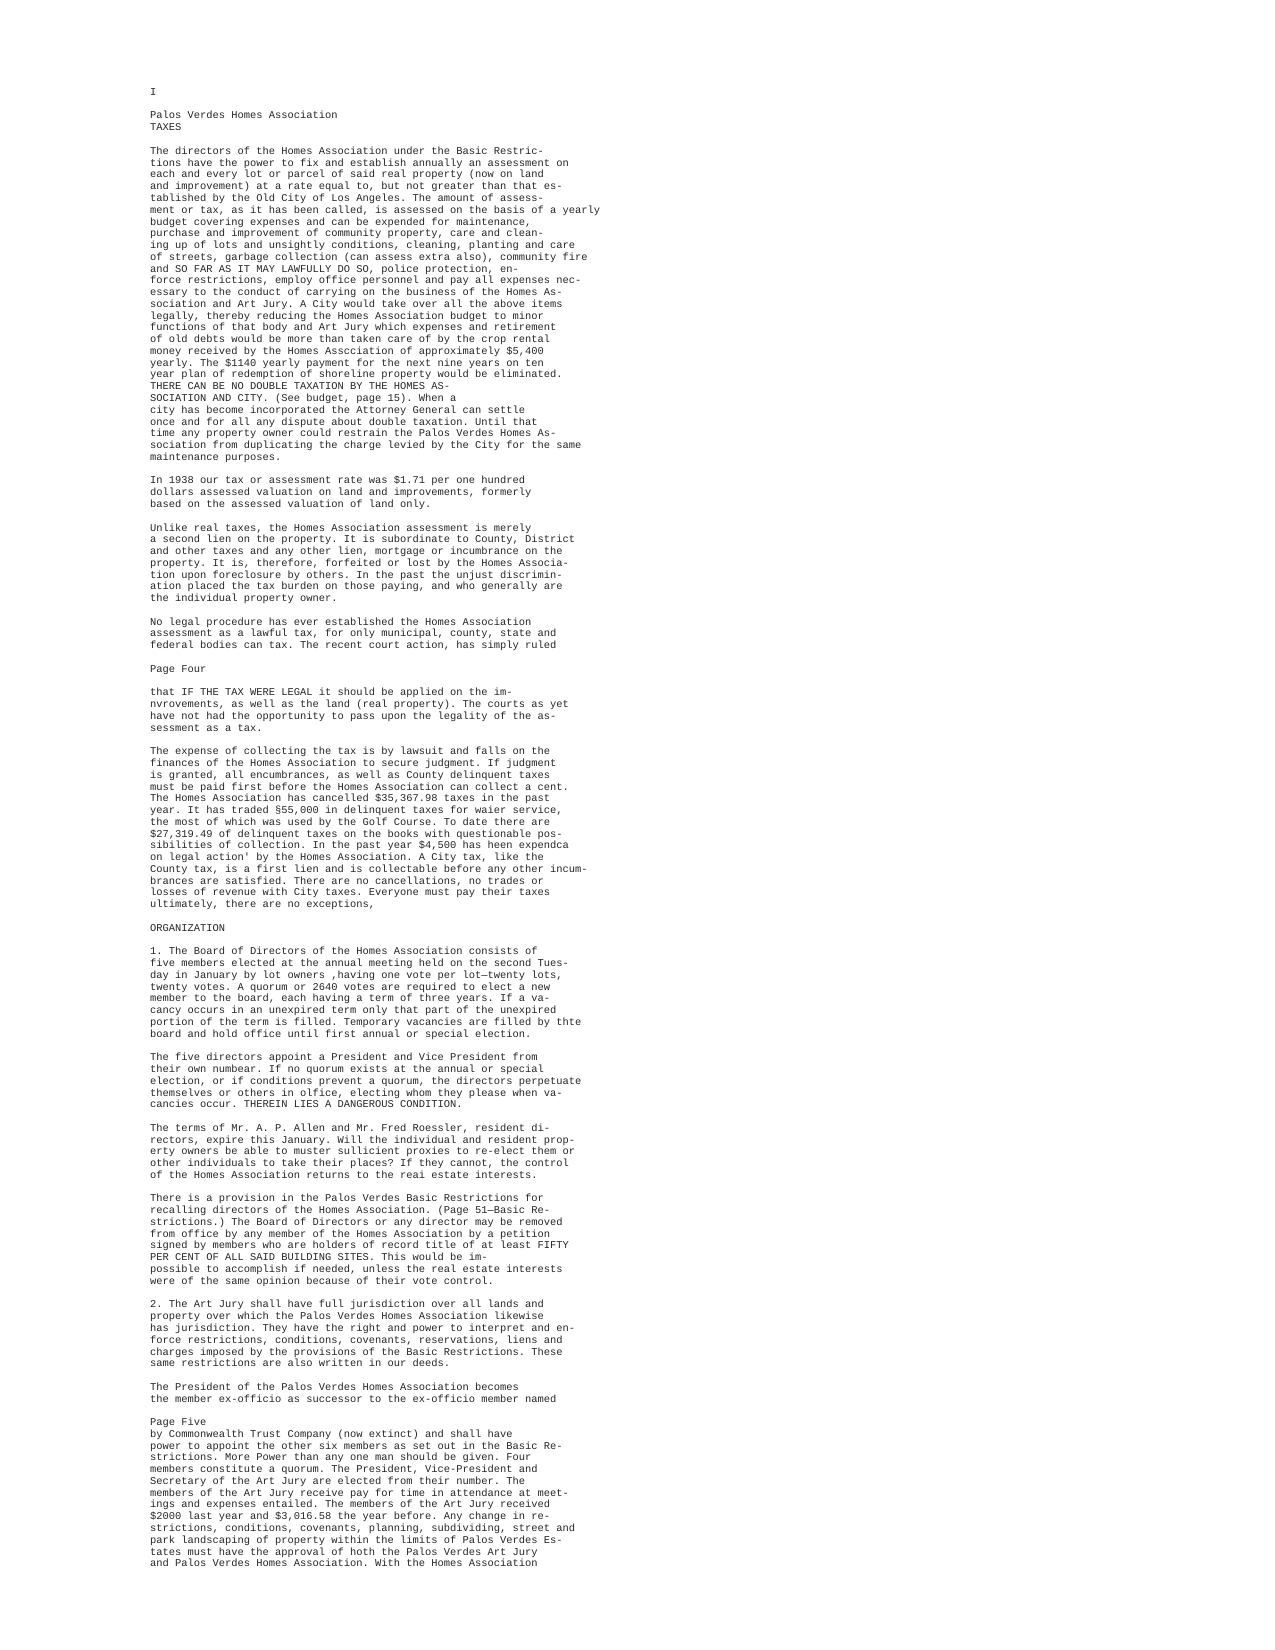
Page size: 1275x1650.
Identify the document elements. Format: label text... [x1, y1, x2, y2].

text tion upon foreclosure by others. In the past the unjust discrimin- [150, 569, 1125, 581]
text year. It has traded §55,000 in delinquent taxes for waier service, [150, 805, 1125, 817]
text force restrictions, employ office personnel and pay all expenses nec- [150, 275, 1125, 287]
text of the Homes Association returns to the reai estate interests. [150, 1170, 1125, 1181]
text tions have the power to fix and establish annually an assessment on [150, 157, 1125, 169]
text same restrictions are also written in our deeds. [150, 1358, 1125, 1370]
text possible to accomplish if needed, unless the real estate interests [150, 1264, 1125, 1276]
text The terms of Mr. A. P. Allen and Mr. Fred Roessler, resident di- [150, 1123, 1125, 1134]
text Secretary of the Art Jury are elected from their number. The [150, 1476, 1125, 1487]
text The expense of collecting the tax is by lawsuit and falls on the [150, 746, 1125, 758]
text SOCIATION AND CITY. (See budget, page 15). When a [150, 393, 1125, 404]
text property over which the Palos Verdes Homes Association likewise [150, 1311, 1125, 1323]
text twenty votes. A quorum or 2640 votes are required to elect a new [150, 981, 1125, 993]
text No legal procedure has ever established the Homes Association [150, 616, 1125, 628]
text 2. The Art Jury shall have full jurisdiction over all lands and [150, 1299, 1125, 1311]
text sibilities of collection. In the past year $4,500 has heen expendca [150, 840, 1125, 852]
text County tax, is a first lien and is collectable before any other incum- [150, 864, 1125, 875]
text property. It is, therefore, forfeited or lost by the Homes Associa- [150, 558, 1125, 569]
text force restrictions, conditions, covenants, reservations, liens and [150, 1334, 1125, 1346]
text rectors, expire this January. Will the individual and resident prop- [150, 1134, 1125, 1146]
text election, or if conditions prevent a quorum, the directors perpetuate [150, 1076, 1125, 1087]
text assessment as a lawful tax, for only municipal, county, state and [150, 628, 1125, 640]
text power to appoint the other six members as set out in the Basic Re- [150, 1440, 1125, 1452]
text ings and expenses entailed. The members of the Art Jury received [150, 1499, 1125, 1511]
text The five directors appoint a President and Vice President from [150, 1052, 1125, 1064]
text members constitute a quorum. The President, Vice-President and [150, 1464, 1125, 1476]
text strictions. More Power than any one man should be given. Four [150, 1452, 1125, 1464]
text the individual property owner. [150, 593, 1125, 605]
text tates must have the approval of hoth the Palos Verdes Art Jury [150, 1546, 1125, 1558]
text Page Four [150, 663, 1125, 675]
text the most of which was used by the Golf Course. To date there are [150, 817, 1125, 828]
text purchase and improvement of community property, care and clean- [150, 228, 1125, 240]
text federal bodies can tax. The recent court action, has simply ruled [150, 640, 1125, 652]
text money received by the Homes Asscciation of approximately $5,400 [150, 346, 1125, 357]
text ment or tax, as it has been called, is assessed on the basis of a yearly [150, 204, 1125, 216]
text budget covering expenses and can be expended for maintenance, [150, 216, 1125, 228]
text a second lien on the property. It is subordinate to County, District [150, 534, 1125, 546]
text 1. The Board of Directors of the Homes Association consists of [150, 946, 1125, 958]
text yearly. The $1140 yearly payment for the next nine years on ten [150, 357, 1125, 369]
text each and every lot or parcel of said real property (now on land [150, 169, 1125, 181]
text Page Five [150, 1417, 1125, 1429]
text their own numbear. If no quorum exists at the annual or special [150, 1064, 1125, 1076]
text is granted, all encumbrances, as well as County delinquent taxes [150, 769, 1125, 781]
text There is a provision in the Palos Verdes Basic Restrictions for [150, 1193, 1125, 1205]
text essary to the conduct of carrying on the business of the Homes As- [150, 287, 1125, 299]
text five members elected at the annual meeting held on the second Tues- [150, 958, 1125, 969]
text themselves or others in olfice, electing whom they please when va- [150, 1087, 1125, 1099]
text portion of the term is filled. Temporary vacancies are filled by thte [150, 1017, 1125, 1028]
text cancies occur. THEREIN LIES A DANGEROUS CONDITION. [150, 1099, 1125, 1111]
text and Palos Verdes Homes Association. With the Homes Association [150, 1558, 1125, 1570]
text ation placed the tax burden on those paying, and who generally are [150, 581, 1125, 593]
text I [150, 87, 1125, 98]
text based on the assessed valuation of land only. [150, 499, 1125, 511]
text PER CENT OF ALL SAID BUILDING SITES. This would be im- [150, 1252, 1125, 1264]
text cancy occurs in an unexpired term only that part of the unexpired [150, 1005, 1125, 1017]
text THERE CAN BE NO DOUBLE TAXATION BY THE HOMES AS- [150, 381, 1125, 393]
text finances of the Homes Association to secure judgment. If judgment [150, 758, 1125, 769]
text of streets, garbage collection (can assess extra also), community fire [150, 252, 1125, 263]
text $2000 last year and $3,016.58 the year before. Any change in re- [150, 1511, 1125, 1523]
text and improvement) at a rate equal to, but not greater than that es- [150, 181, 1125, 193]
text park landscaping of property within the limits of Palos Verdes Es- [150, 1534, 1125, 1546]
text dollars assessed valuation on land and improvements, formerly [150, 487, 1125, 499]
text nvrovements, as well as the land (real property). The courts as yet [150, 699, 1125, 711]
text members of the Art Jury receive pay for time in attendance at meet- [150, 1487, 1125, 1499]
text The Homes Association has cancelled $35,367.98 taxes in the past [150, 793, 1125, 805]
text Palos Verdes Homes Association [150, 110, 1125, 122]
text day in January by lot owners ,having one vote per lot—twenty lots, [150, 969, 1125, 981]
text $27,319.49 of delinquent taxes on the books with questionable pos- [150, 828, 1125, 840]
text sociation and Art Jury. A City would take over all the above items [150, 299, 1125, 310]
text The directors of the Homes Association under the Basic Restric- [150, 146, 1125, 157]
text have not had the opportunity to pass upon the legality of the as- [150, 711, 1125, 722]
text erty owners be able to muster sullicient proxies to re-elect them or [150, 1146, 1125, 1158]
text that IF THE TAX WERE LEGAL it should be applied on the im- [150, 687, 1125, 699]
text losses of revenue with City taxes. Everyone must pay their taxes [150, 887, 1125, 899]
text were of the same opinion because of their vote control. [150, 1276, 1125, 1287]
text maintenance purposes. [150, 452, 1125, 463]
text charges imposed by the provisions of the Basic Restrictions. These [150, 1346, 1125, 1358]
text functions of that body and Art Jury which expenses and retirement [150, 322, 1125, 334]
text strictions, conditions, covenants, planning, subdividing, street and [150, 1523, 1125, 1534]
text the member ex-officio as successor to the ex-officio member named [150, 1393, 1125, 1405]
text legally, thereby reducing the Homes Association budget to minor [150, 310, 1125, 322]
text and other taxes and any other lien, mortgage or incumbrance on the [150, 546, 1125, 558]
text In 1938 our tax or assessment rate was $1.71 per one hundred [150, 475, 1125, 487]
text strictions.) The Board of Directors or any director may be removed [150, 1217, 1125, 1228]
text by Commonwealth Trust Company (now extinct) and shall have [150, 1429, 1125, 1440]
text TAXES [150, 122, 1125, 134]
text sessment as a tax. [150, 722, 1125, 734]
text member to the board, each having a term of three years. If a va- [150, 993, 1125, 1005]
text must be paid first before the Homes Association can collect a cent. [150, 781, 1125, 793]
text tablished by the Old City of Los Angeles. The amount of assess- [150, 193, 1125, 204]
text signed by members who are holders of record title of at least FIFTY [150, 1240, 1125, 1252]
text Unlike real taxes, the Homes Association assessment is merely [150, 522, 1125, 534]
text once and for all any dispute about double taxation. Until that [150, 416, 1125, 428]
text and SO FAR AS IT MAY LAWFULLY DO SO, police protection, en- [150, 263, 1125, 275]
text other individuals to take their places? If they cannot, the control [150, 1158, 1125, 1170]
text year plan of redemption of shoreline property would be eliminated. [150, 369, 1125, 381]
text ORGANIZATION [150, 922, 1125, 934]
text brances are satisfied. There are no cancellations, no trades or [150, 875, 1125, 887]
text sociation from duplicating the charge levied by the City for the same [150, 440, 1125, 452]
text time any property owner could restrain the Palos Verdes Homes As- [150, 428, 1125, 440]
text recalling directors of the Homes Association. (Page 51—Basic Re- [150, 1205, 1125, 1217]
text board and hold office until first annual or special election. [150, 1028, 1125, 1040]
text city has become incorporated the Attorney General can settle [150, 404, 1125, 416]
text ultimately, there are no exceptions, [150, 899, 1125, 911]
text on legal action' by the Homes Association. A City tax, like the [150, 852, 1125, 864]
text of old debts would be more than taken care of by the crop rental [150, 334, 1125, 346]
text ing up of lots and unsightly conditions, cleaning, planting and care [150, 240, 1125, 252]
text The President of the Palos Verdes Homes Association becomes [150, 1382, 1125, 1393]
text has jurisdiction. They have the right and power to interpret and en- [150, 1323, 1125, 1334]
text from office by any member of the Homes Association by a petition [150, 1228, 1125, 1240]
